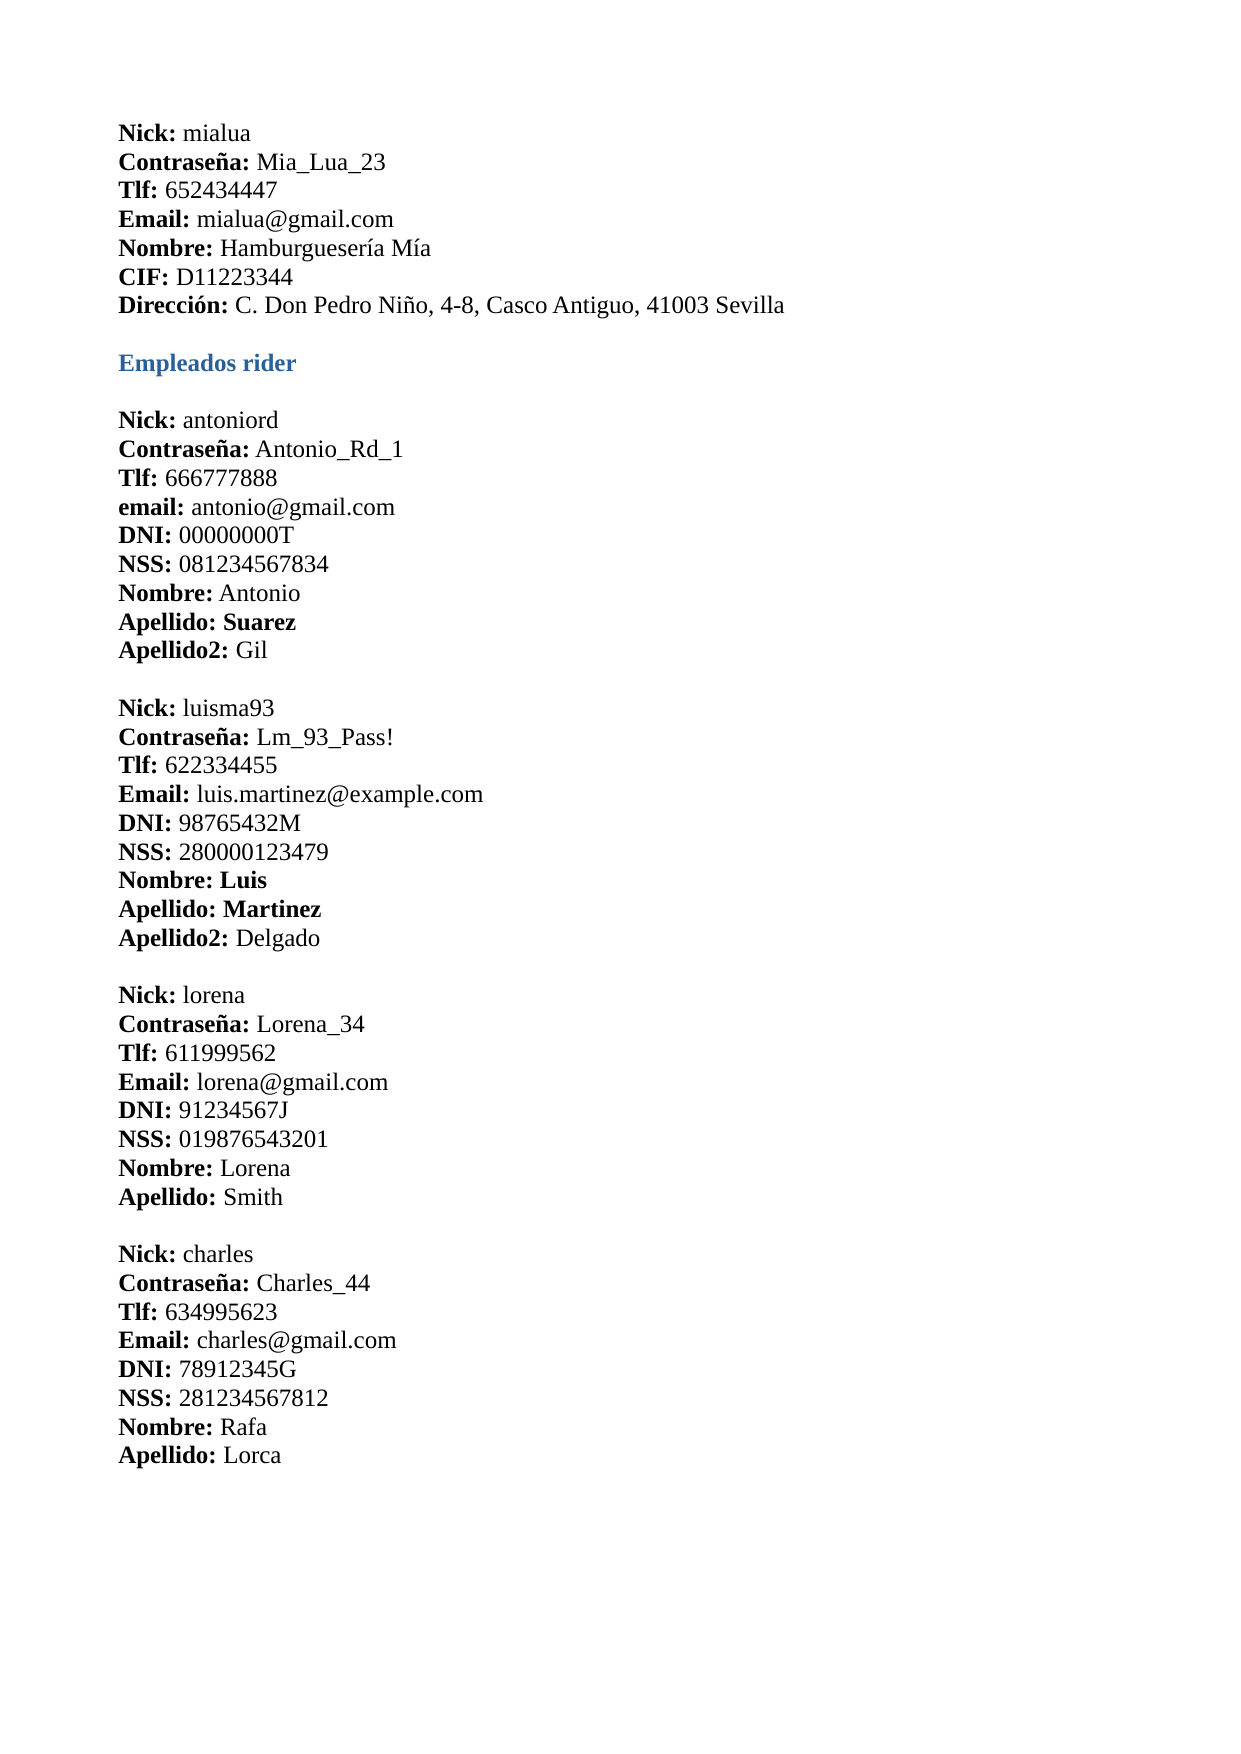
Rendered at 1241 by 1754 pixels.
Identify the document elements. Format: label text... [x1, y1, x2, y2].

text Nombre: Antonio [118, 578, 1122, 607]
text Nick: mialua Contraseña: Mia_Lua_23 Tlf: 652434447 Email: mialua@gmail.com [118, 118, 1122, 233]
text Nick: charles Contraseña: Charles_44 Tlf: 634995623 Email: charles@gmail.com DNI: 78912345G NSS: 281234567812 Nombre: Rafa Apellido: Lorca [118, 1239, 1122, 1498]
text Nick: antoniord [118, 406, 1122, 434]
text Tlf: 666777888 [118, 463, 1122, 492]
text Empleados rider [118, 348, 1122, 377]
text Nick: lorena Contraseña: Lorena_34 Tlf: 611999562 Email: lorena@gmail.com DNI: 91234567J NSS: 019876543201 Nombre: Lorena Apellido: Smith [118, 981, 1122, 1211]
text Apellido2: Gil [118, 636, 1122, 664]
text Nick: luisma93 Contraseña: Lm_93_Pass! Tlf: 622334455 Email: luis.martinez@example.com DNI: 98765432M NSS: 280000123479 Nombre: Luis Apellido: Martinez Apellido2: Delgado [118, 693, 1122, 952]
text DNI: 00000000T [118, 521, 1122, 549]
text Apellido: Suarez [118, 607, 1122, 636]
text Nombre: Hamburguesería Mía CIF: D11223344 Dirección: C. Don Pedro Niño, 4-8, Casco Antiguo, 41003 Sevilla [118, 233, 1122, 319]
text Contraseña: Antonio_Rd_1 [118, 434, 1122, 463]
text NSS: 081234567834 [118, 549, 1122, 578]
text email: antonio@gmail.com [118, 492, 1122, 521]
